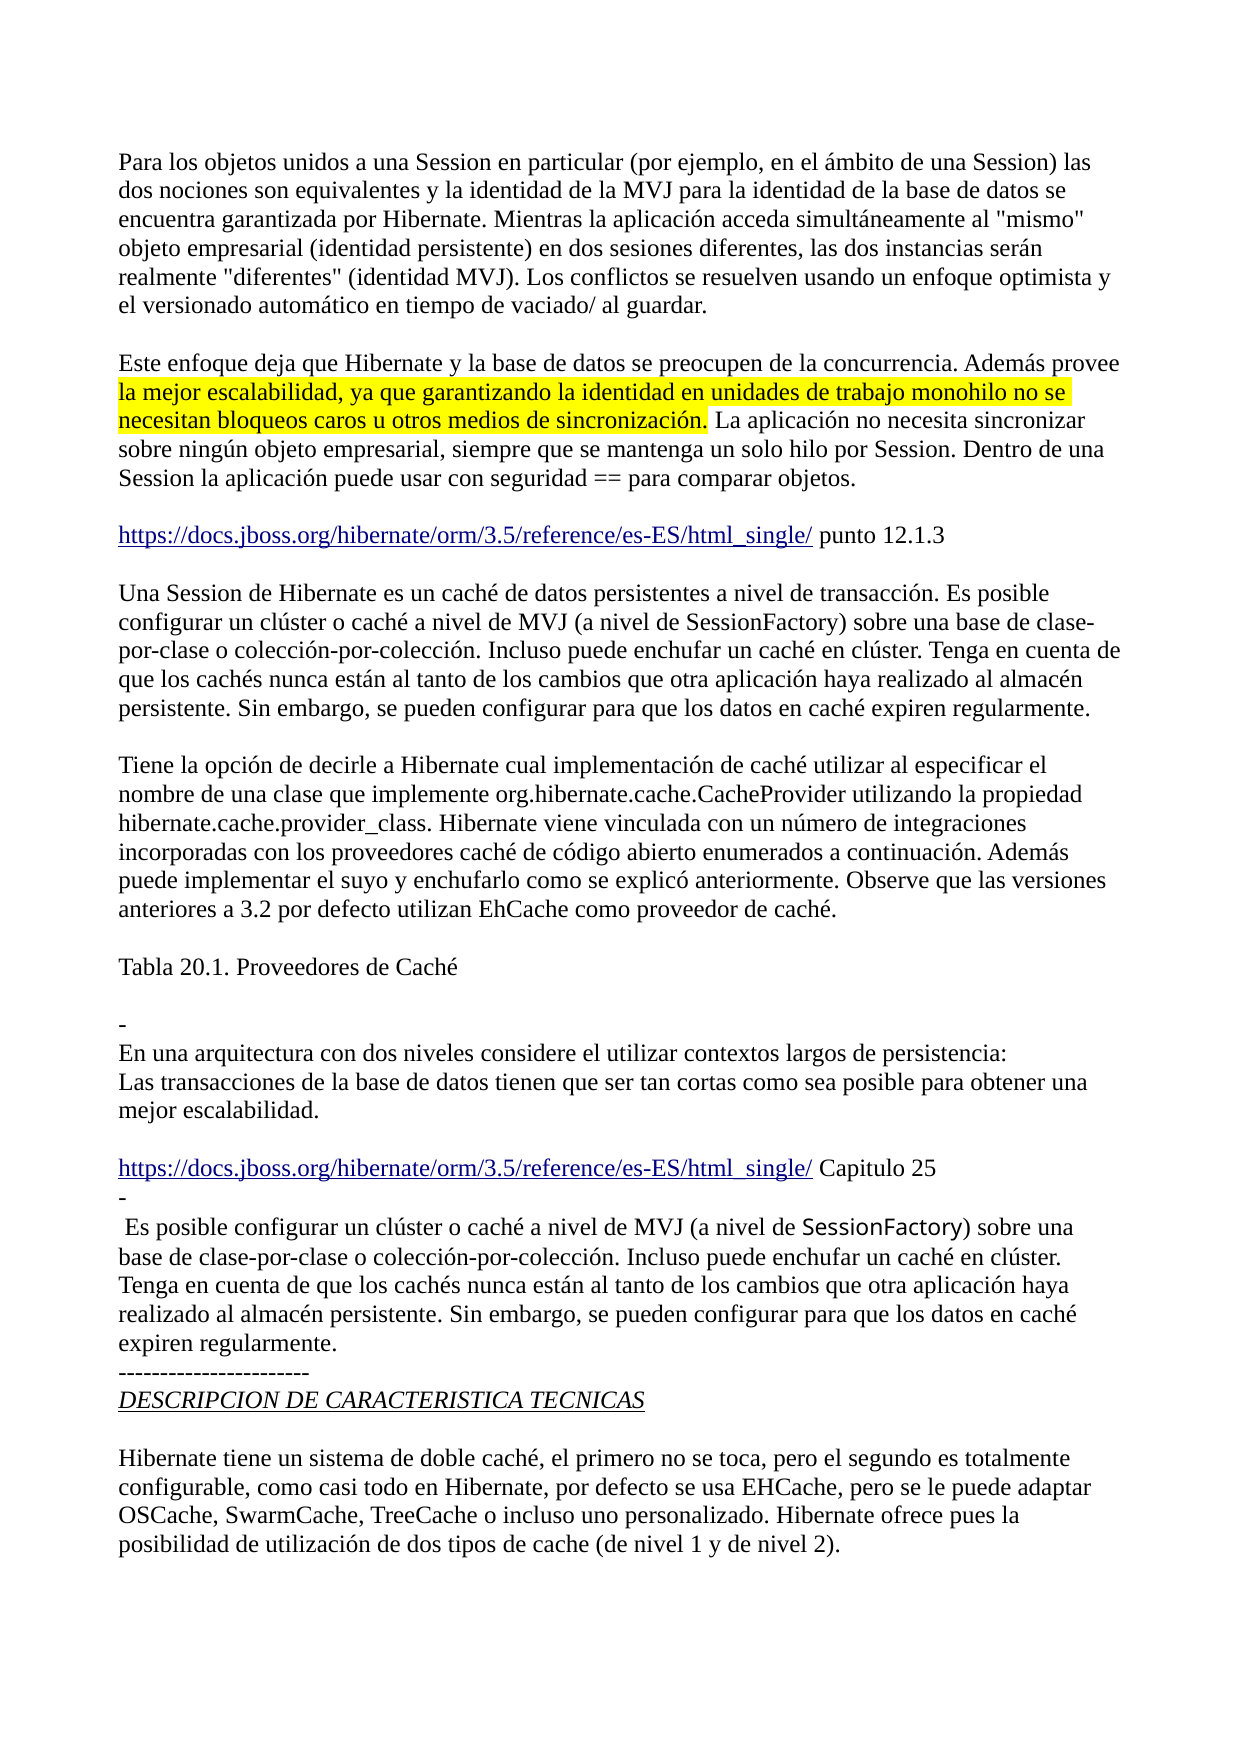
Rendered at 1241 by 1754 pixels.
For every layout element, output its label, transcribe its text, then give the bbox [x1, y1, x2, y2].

text ----------------------- [118, 1357, 1122, 1386]
text - [118, 1182, 1122, 1211]
text Es posible configurar un clúster o caché a nivel de MVJ (a nivel de SessionFactory) sobre una base de clase-por-clase o colección-por-colección. Incluso puede enchufar un caché en clúster. Tenga en cuenta de que los cachés nunca están al tanto de los cambios que otra aplicación haya realizado al almacén persistente. Sin embargo, se pueden configurar para que los datos en caché expiren regularmente. [118, 1211, 1122, 1357]
text DESCRIPCION DE CARACTERISTICA TECNICAS [118, 1386, 1122, 1414]
text Este enfoque deja que Hibernate y la base de datos se preocupen de la concurrencia. Además provee la mejor escalabilidad, ya que garantizando la identidad en unidades de trabajo monohilo no se necesitan bloqueos caros u otros medios de sincronización. La aplicación no necesita sincronizar sobre ningún objeto empresarial, siempre que se mantenga un solo hilo por Session. Dentro de una Session la aplicación puede usar con seguridad == para comparar objetos. https://docs.jboss.org/hibernate/orm/3.5/reference/es-ES/html_single/ punto 12.1.3 [118, 348, 1122, 549]
text Tiene la opción de decirle a Hibernate cual implementación de caché utilizar al especificar el nombre de una clase que implemente org.hibernate.cache.CacheProvider utilizando la propiedad hibernate.cache.provider_class. Hibernate viene vinculada con un número de integraciones incorporadas con los proveedores caché de código abierto enumerados a continuación. Además puede implementar el suyo y enchufarlo como se explicó anteriormente. Observe que las versiones anteriores a 3.2 por defecto utilizan EhCache como proveedor de caché. [118, 751, 1122, 923]
text Para los objetos unidos a una Session en particular (por ejemplo, en el ámbito de una Session) las dos nociones son equivalentes y la identidad de la MVJ para la identidad de la base de datos se encuentra garantizada por Hibernate. Mientras la aplicación acceda simultáneamente al "mismo" objeto empresarial (identidad persistente) en dos sesiones diferentes, las dos instancias serán realmente "diferentes" (identidad MVJ). Los conflictos se resuelven usando un enfoque optimista y el versionado automático en tiempo de vaciado/ al guardar. [118, 147, 1122, 319]
text Tabla 20.1. Proveedores de Caché [118, 952, 1122, 981]
text En una arquitectura con dos niveles considere el utilizar contextos largos de persistencia: [118, 1038, 1122, 1067]
text - [118, 1009, 1122, 1038]
text Hibernate tiene un sistema de doble caché, el primero no se toca, pero el segundo es totalmente configurable, como casi todo en Hibernate, por defecto se usa EHCache, pero se le puede adaptar OSCache, SwarmCache, TreeCache o incluso uno personalizado. Hibernate ofrece pues la posibilidad de utilización de dos tipos de cache (de nivel 1 y de nivel 2). [118, 1443, 1122, 1558]
text Una Session de Hibernate es un caché de datos persistentes a nivel de transacción. Es posible configurar un clúster o caché a nivel de MVJ (a nivel de SessionFactory) sobre una base de clase-por-clase o colección-por-colección. Incluso puede enchufar un caché en clúster. Tenga en cuenta de que los cachés nunca están al tanto de los cambios que otra aplicación haya realizado al almacén persistente. Sin embargo, se pueden configurar para que los datos en caché expiren regularmente. [118, 578, 1122, 722]
text https://docs.jboss.org/hibernate/orm/3.5/reference/es-ES/html_single/ Capitulo 25 [118, 1153, 1122, 1182]
text Las transacciones de la base de datos tienen que ser tan cortas como sea posible para obtener una mejor escalabilidad. [118, 1067, 1122, 1124]
